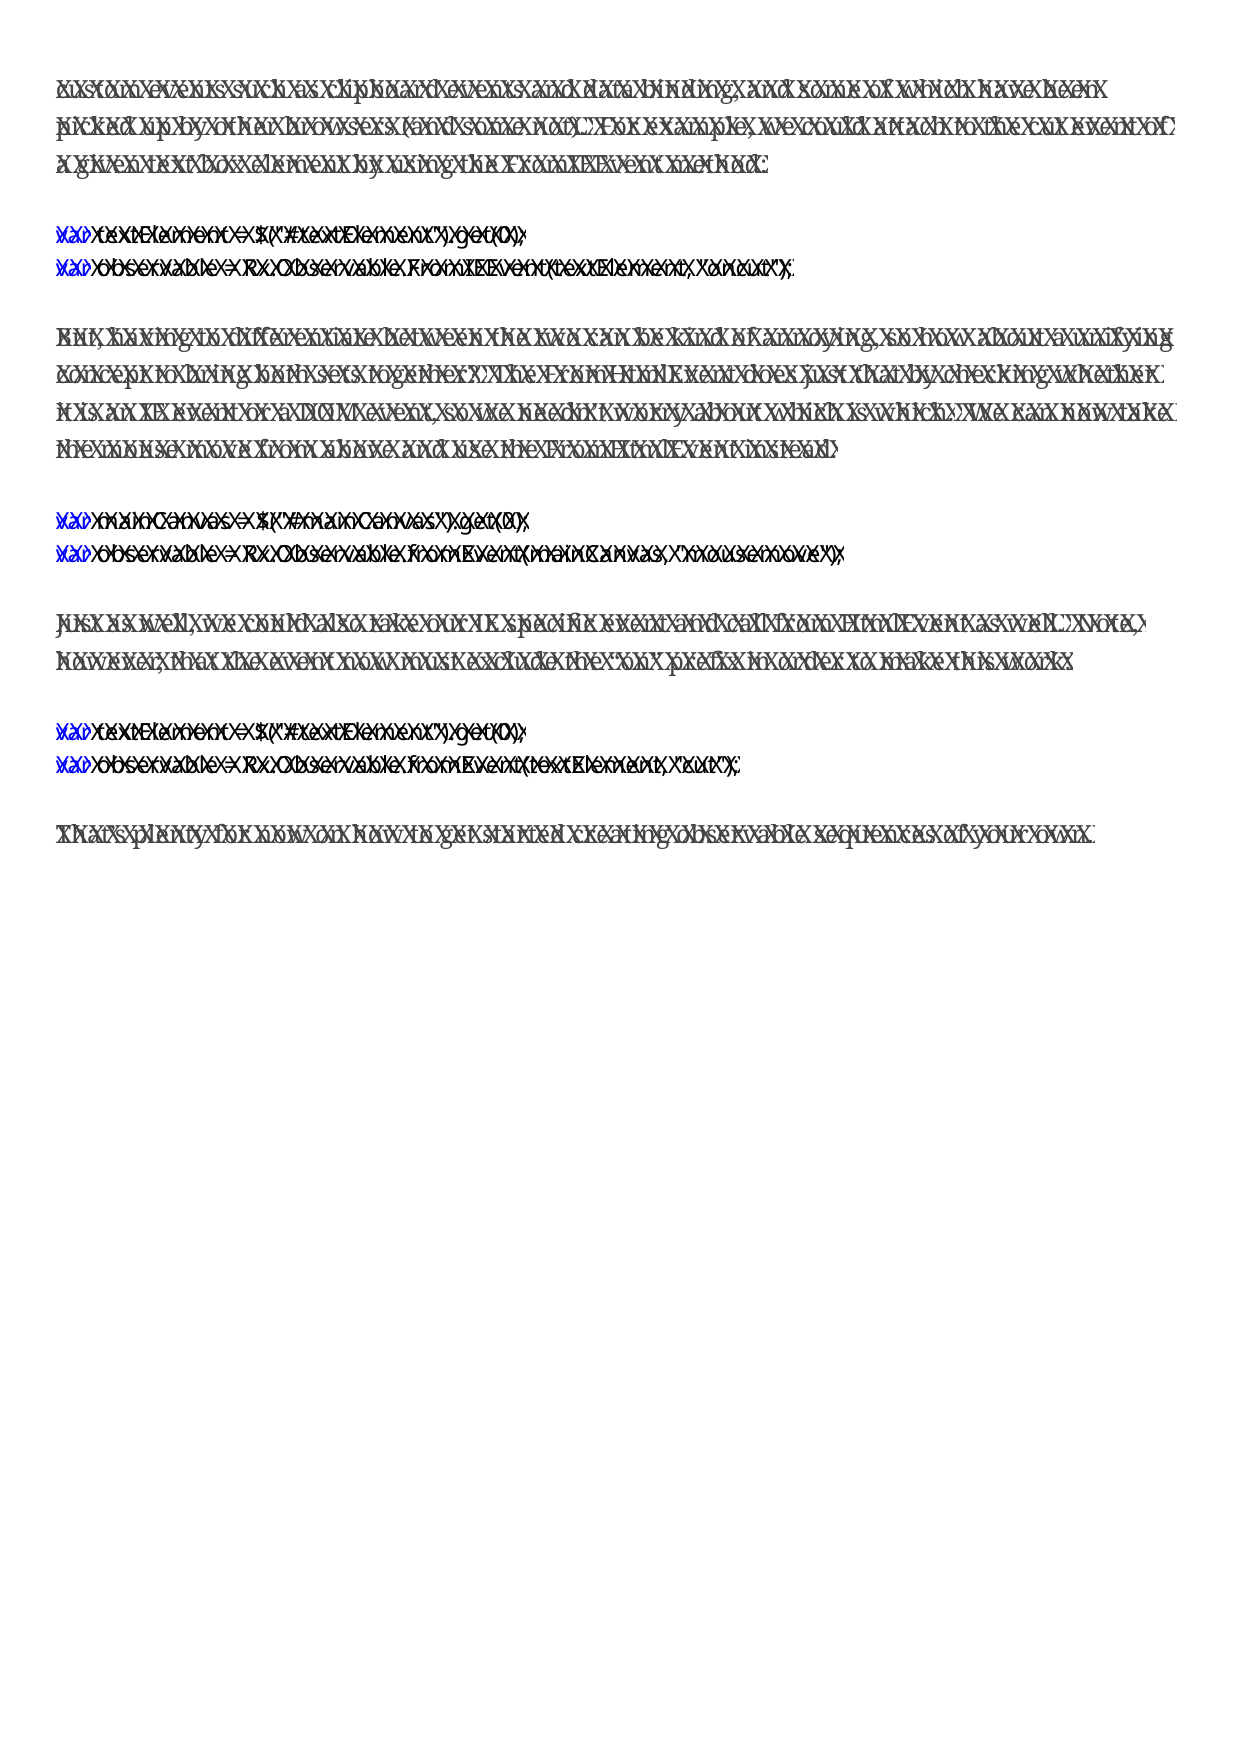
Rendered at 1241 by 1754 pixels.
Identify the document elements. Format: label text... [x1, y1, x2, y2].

text var observable = Rx.Observable.fromEvent(textElement, "cut"); [56, 747, 1178, 780]
text var observable = Rx.Observable.FromIEEvent(textElement, "oncut"); [56, 251, 1178, 283]
text var mainCanvas = $("#mainCanvas").get(0); [56, 504, 1178, 537]
text Just as well, we could also take our IE specific event and call from HtmlEvent as well. Note, however, that the event now must exclude the “on” prefix in order to make this work: [56, 602, 1178, 677]
text var textElement = $("#textElement").get(0); [56, 715, 1178, 747]
text But, having to differentiate between the two can be kind of annoying, so how about a unifying concept to bring both sets together? The FromHtmlEvent does just that by checking whether it is an IE event or a DOM event, so we needn’t worry about which is which. We can now take the mouse move from above and use the FromHtmlEvent instead. [56, 316, 1178, 466]
text But, we’re not limited to just standard HTML events. Internet Explorer also introduced a few custom events such as clipboard events and data binding, and some of which have been picked up by other browsers (and some not). For example, we could attach to the cut event of a given text box element by using the FromIEEvent method: [56, 68, 1178, 180]
text var observable = Rx.Observable.fromEvent(mainCanvas, "mousemove"); [56, 537, 1178, 569]
text That’s plenty for now on how to get started creating observable sequences of your own. [56, 813, 1178, 851]
text var textElement = $("#textElement").get(0); [56, 218, 1178, 251]
